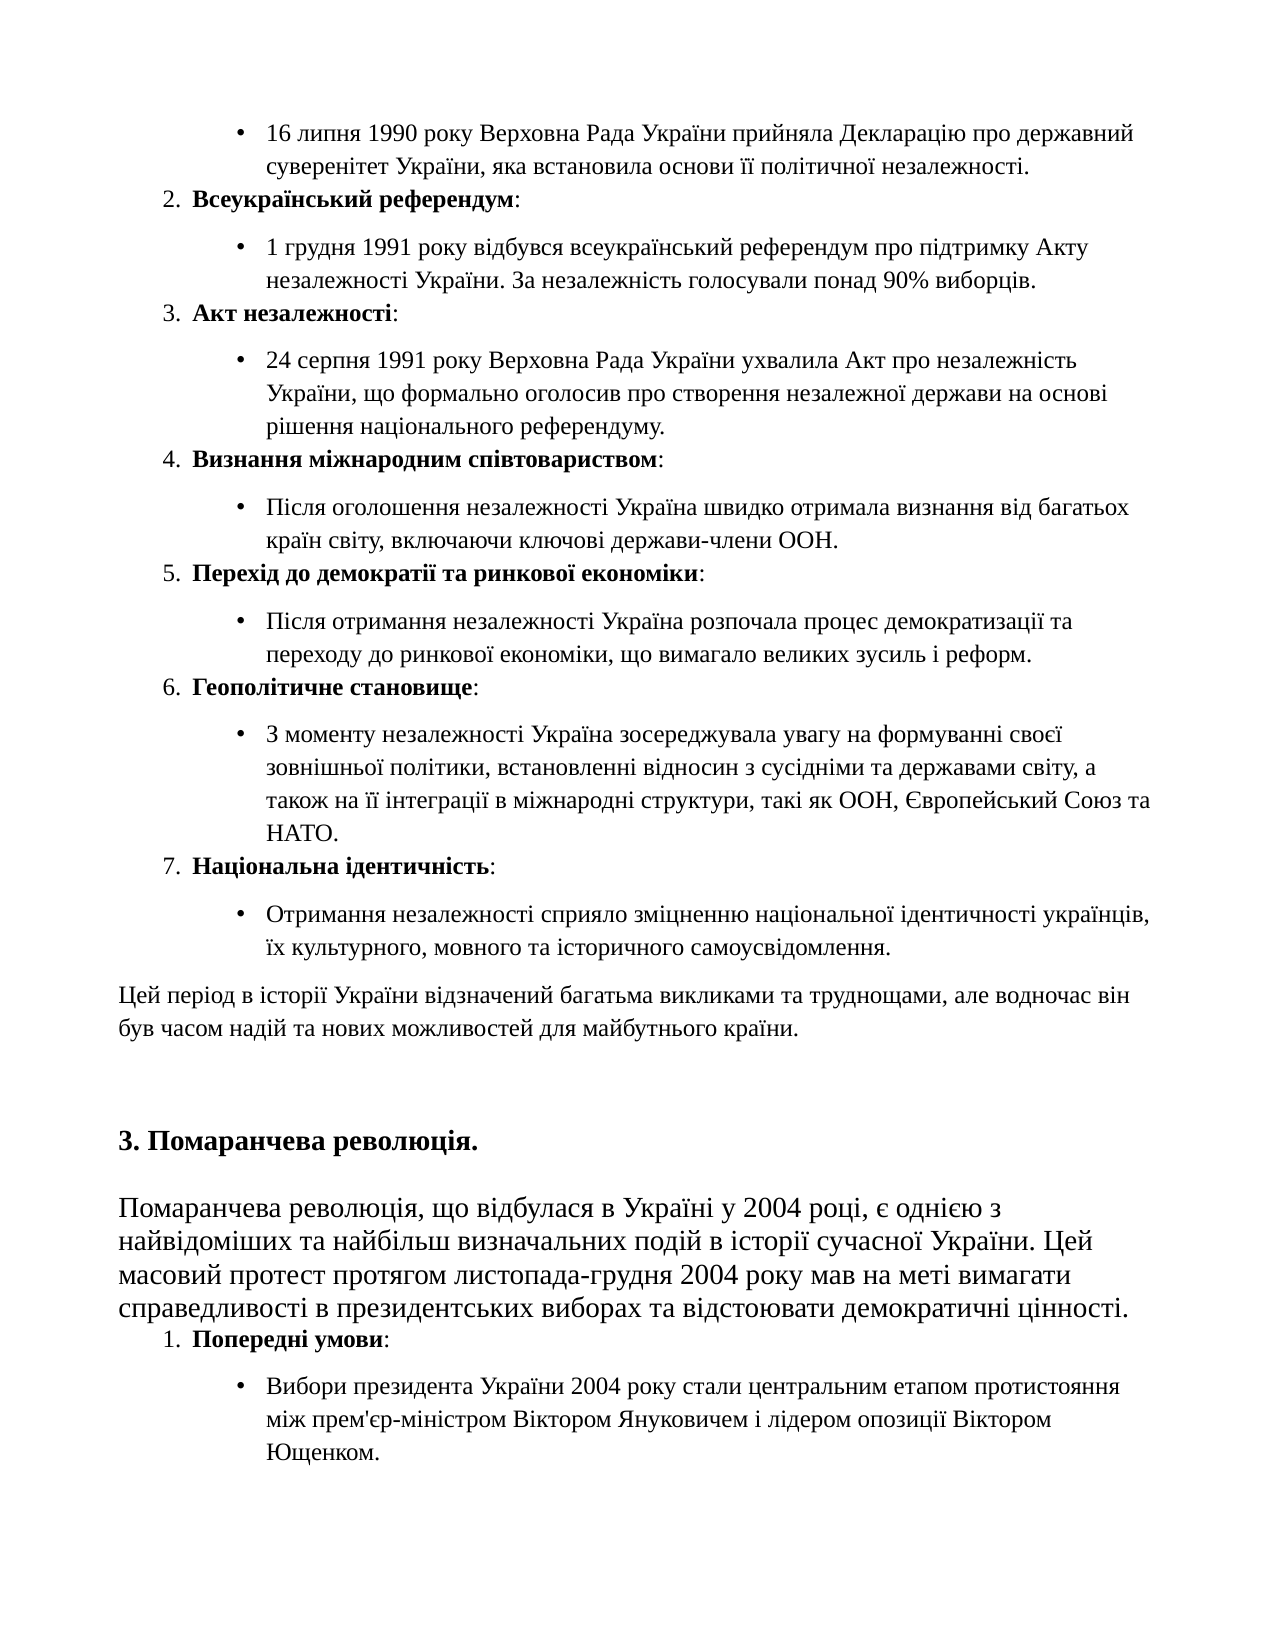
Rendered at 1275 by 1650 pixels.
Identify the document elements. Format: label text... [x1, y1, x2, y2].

list Геополітичне становище: [162, 672, 1157, 701]
list Отримання незалежності сприяло зміцненню національної ідентичності українців, їх культурного, мовного та історичного самоусвідомлення. [236, 899, 1157, 961]
list Акт незалежності: [162, 298, 1157, 327]
list Попередні умови: [162, 1324, 1157, 1353]
list Після оголошення незалежності Україна швидко отримала визнання від багатьох країн світу, включаючи ключові держави-члени ООН. [236, 492, 1157, 554]
text Цей період в історії України відзначений багатьма викликами та труднощами, але водночас він був часом надій та нових можливостей для майбутнього країни. [118, 980, 1157, 1041]
list 16 липня 1990 року Верховна Рада України прийняла Декларацію про державний суверенітет України, яка встановила основи її політичної незалежності. [236, 118, 1157, 180]
list Перехід до демократії та ринкової економіки: [162, 558, 1157, 587]
list Всеукраїнський референдум: [162, 184, 1157, 213]
list Національна ідентичність: [162, 851, 1157, 880]
text 3. Помаранчева революція. Помаранчева революція, що відбулася в Україні у 2004 році, є однією з найвідоміших та найбільш визначальних подій в історії сучасної України. Цей масовий протест протягом листопада-грудня 2004 року мав на меті вимагати справедливості в президентських виборах та відстоювати демократичні цінності. [118, 1089, 1157, 1324]
list Після отримання незалежності Україна розпочала процес демократизації та переходу до ринкової економіки, що вимагало великих зусиль і реформ. [236, 606, 1157, 667]
list Вибори президента України 2004 року стали центральним етапом протистояння між прем'єр-міністром Віктором Януковичем і лідером опозиції Віктором Ющенком. [236, 1371, 1157, 1466]
list Визнання міжнародним співтовариством: [162, 444, 1157, 473]
list З моменту незалежності Україна зосереджувала увагу на формуванні своєї зовнішньої політики, встановленні відносин з сусідніми та державами світу, а також на її інтеграції в міжнародні структури, такі як ООН, Європейський Союз та НАТО. [236, 719, 1157, 847]
list 1 грудня 1991 року відбувся всеукраїнський референдум про підтримку Акту незалежності України. За незалежність голосували понад 90% виборців. [236, 232, 1157, 293]
list 24 серпня 1991 року Верховна Рада України ухвалила Акт про незалежність України, що формально оголосив про створення незалежної держави на основі рішення національного референдуму. [236, 345, 1157, 440]
